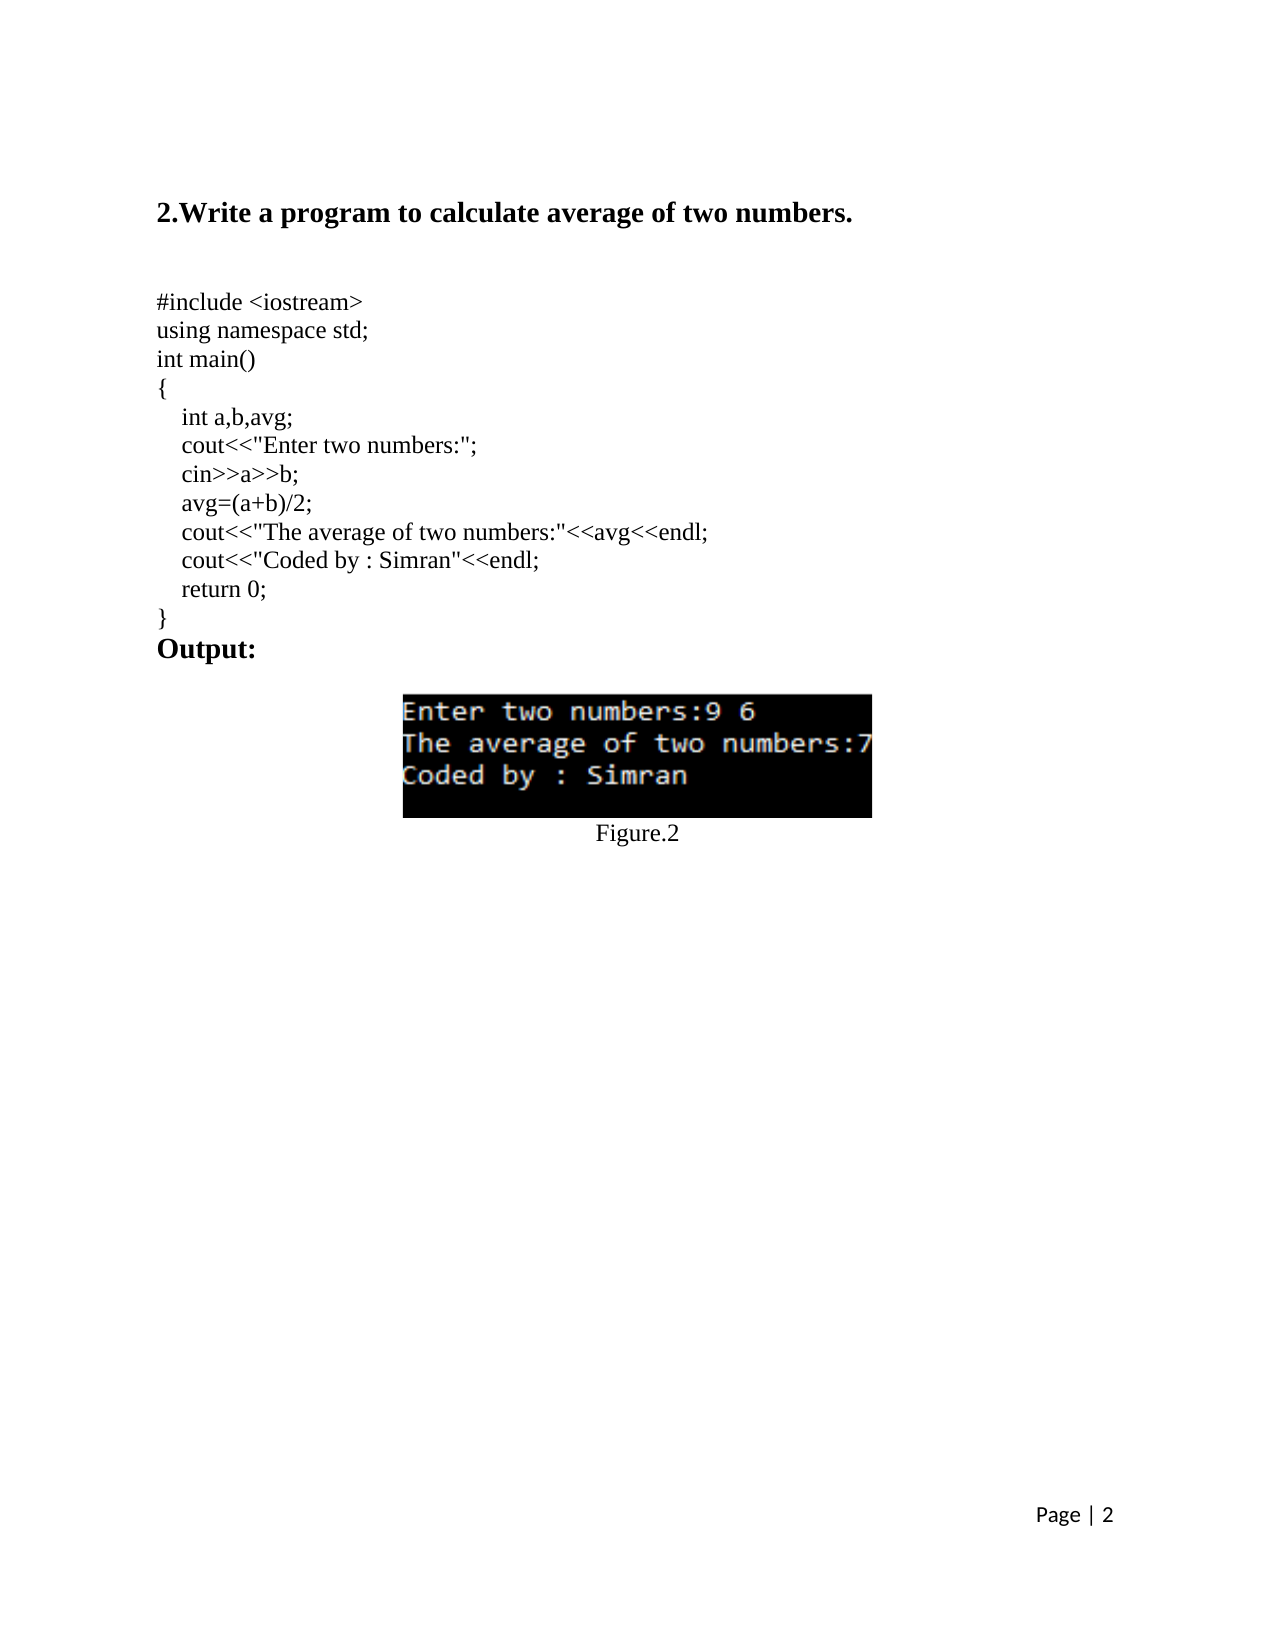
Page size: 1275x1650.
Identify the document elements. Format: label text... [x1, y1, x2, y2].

text cout<<"The average of two numbers:"<<avg<<endl; [156, 517, 1118, 545]
text using namespace std; [156, 315, 1118, 344]
text int main() [156, 344, 1118, 373]
text int a,b,avg; [156, 402, 1118, 430]
text cin>>a>>b; [156, 459, 1118, 488]
text cout<<"Coded by : Simran"<<endl; [156, 545, 1118, 574]
text return 0; [156, 574, 1118, 603]
text Figure.2 [156, 818, 1118, 847]
text avg=(a+b)/2; [156, 488, 1118, 517]
text Output: [156, 632, 1118, 665]
text } [156, 603, 1118, 632]
text #include <iostream> [156, 287, 1118, 315]
text 2.Write a program to calculate average of two numbers. [156, 196, 1118, 229]
text cout<<"Enter two numbers:"; [156, 430, 1118, 459]
text { [156, 373, 1118, 402]
